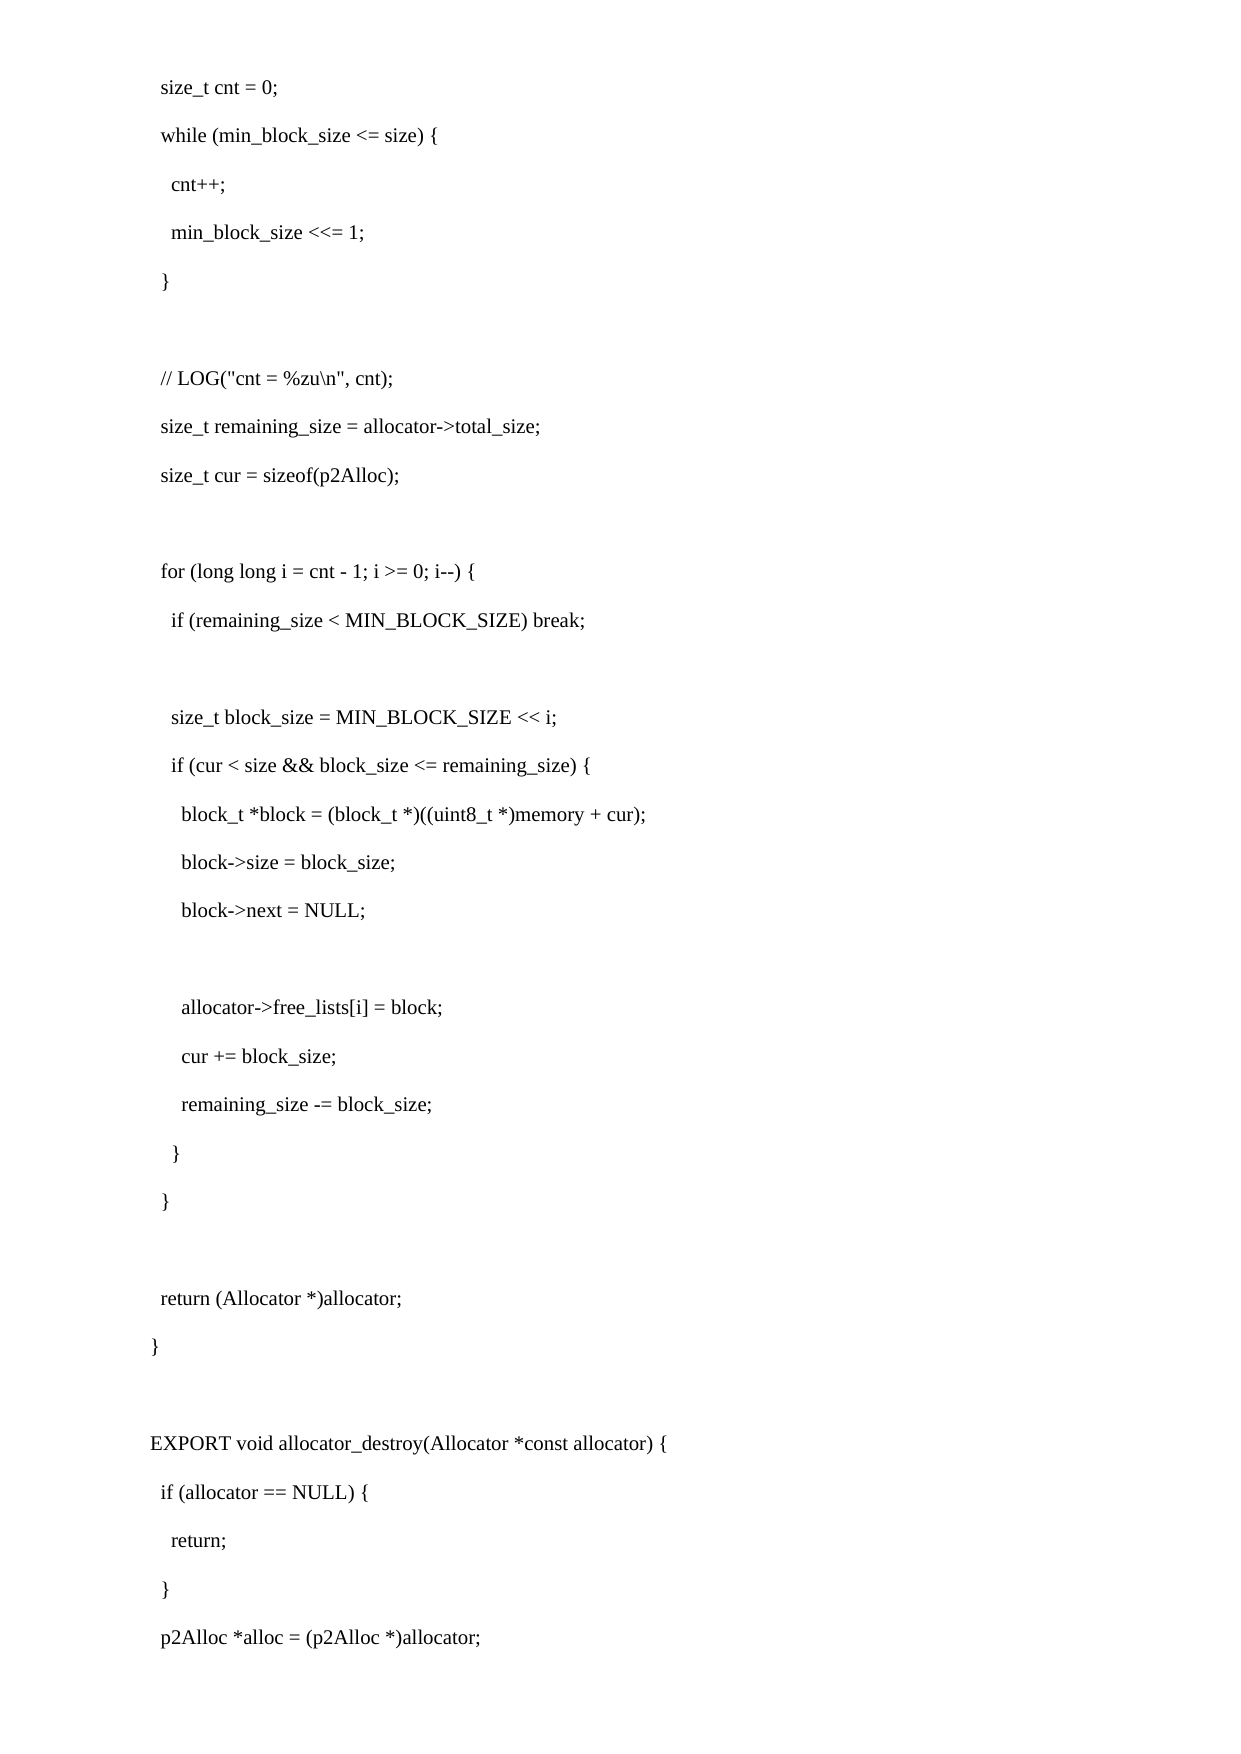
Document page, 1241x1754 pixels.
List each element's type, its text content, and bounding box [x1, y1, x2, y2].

text } [150, 1141, 1147, 1165]
text allocator->free_lists[i] = block; [150, 995, 1147, 1019]
text } [150, 1189, 1147, 1213]
text if (remaining_size < MIN_BLOCK_SIZE) break; [150, 608, 1147, 632]
text block_t *block = (block_t *)((uint8_t *)memory + cur); [150, 802, 1147, 826]
text block->size = block_size; [150, 850, 1147, 874]
text if (cur < size && block_size <= remaining_size) { [150, 753, 1147, 777]
text cur += block_size; [150, 1044, 1147, 1068]
text size_t block_size = MIN_BLOCK_SIZE << i; [150, 705, 1147, 729]
text return (Allocator *)allocator; [150, 1286, 1147, 1310]
text if (allocator == NULL) { [150, 1480, 1147, 1504]
text size_t cnt = 0; [150, 75, 1147, 99]
text while (min_block_size <= size) { [150, 123, 1147, 147]
text cnt++; [150, 172, 1147, 196]
text min_block_size <<= 1; [150, 220, 1147, 244]
text // LOG("cnt = %zu\n", cnt); [150, 366, 1147, 390]
text size_t remaining_size = allocator->total_size; [150, 414, 1147, 438]
text EXPORT void allocator_destroy(Allocator *const allocator) { [150, 1431, 1147, 1455]
text p2Alloc *alloc = (p2Alloc *)allocator; [150, 1625, 1147, 1649]
text } [150, 1577, 1147, 1601]
text return; [150, 1528, 1147, 1552]
text size_t cur = sizeof(p2Alloc); [150, 462, 1147, 487]
text remaining_size -= block_size; [150, 1092, 1147, 1116]
text } [150, 1334, 1147, 1358]
text for (long long i = cnt - 1; i >= 0; i--) { [150, 559, 1147, 583]
text block->next = NULL; [150, 898, 1147, 922]
text } [150, 269, 1147, 293]
